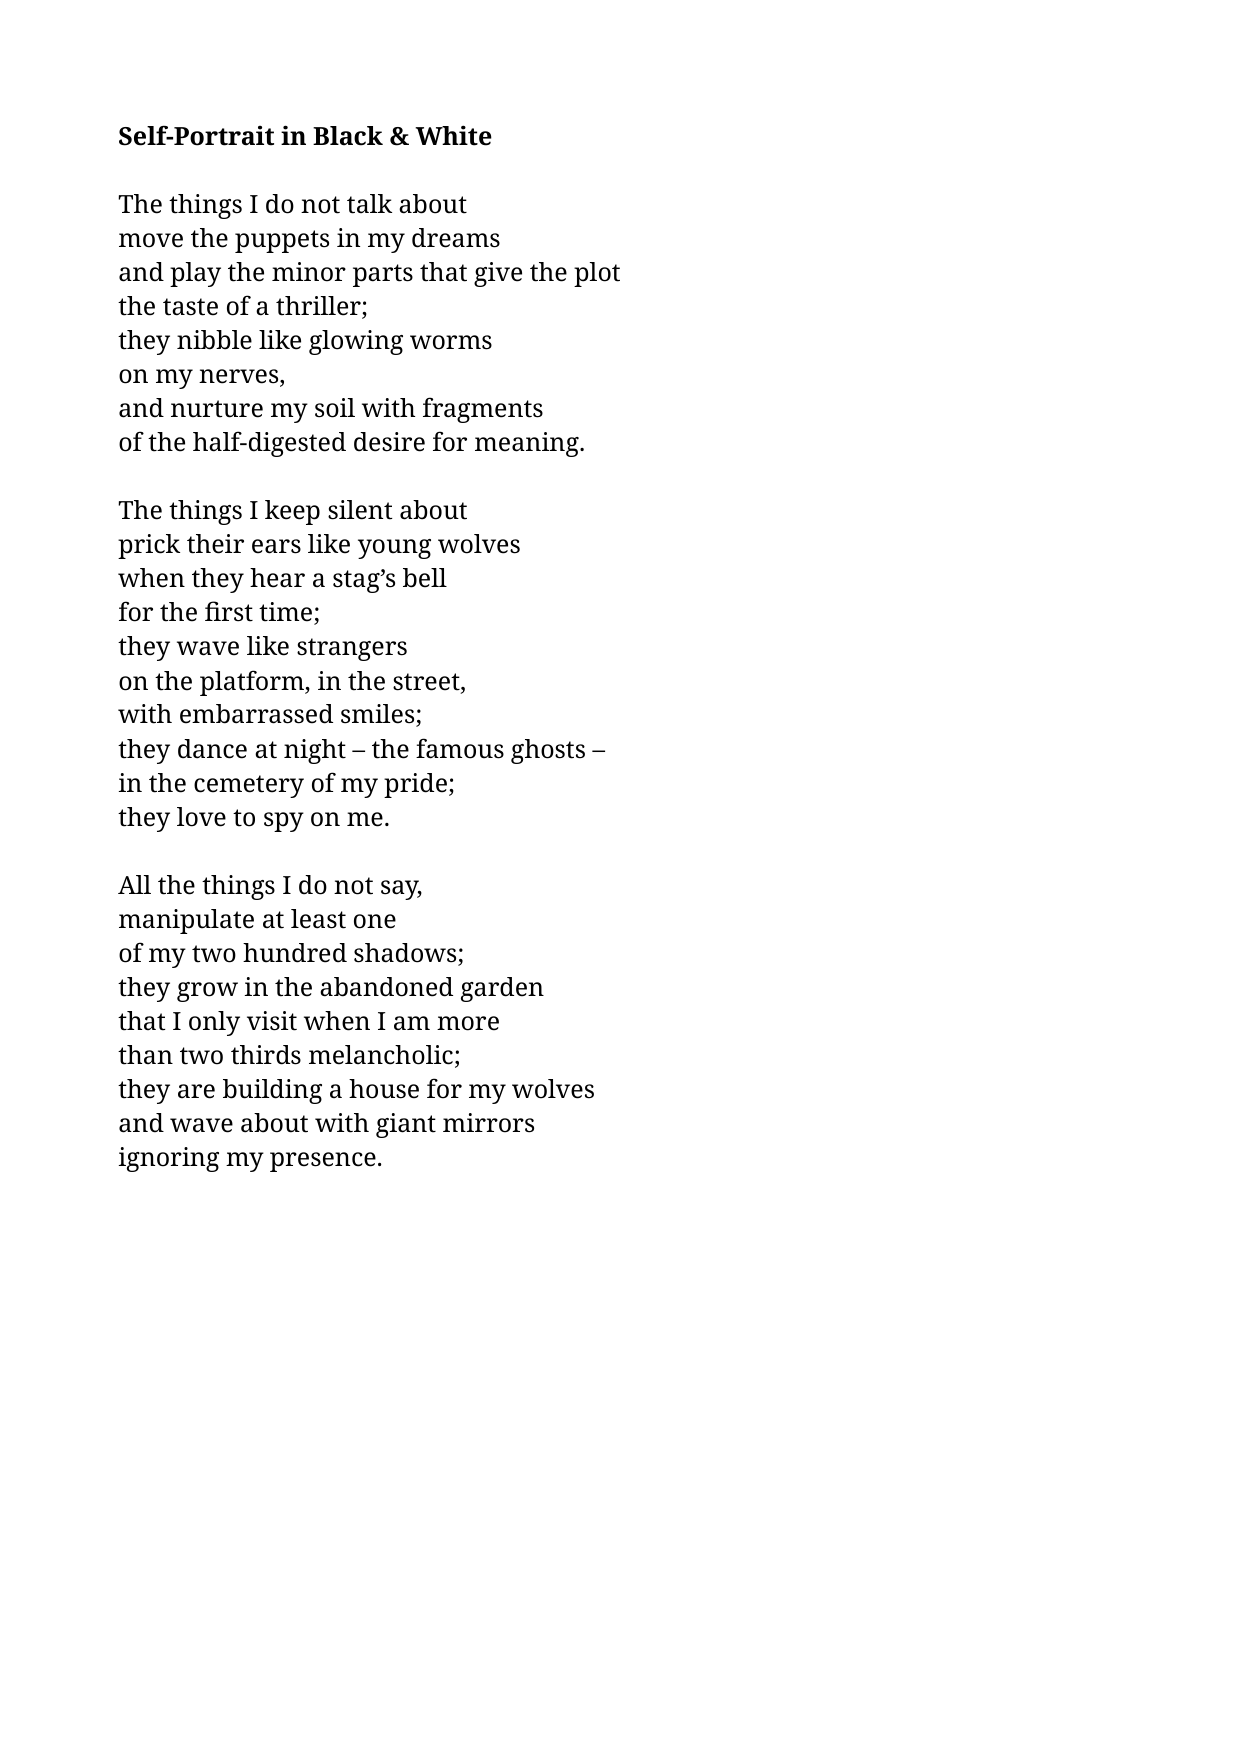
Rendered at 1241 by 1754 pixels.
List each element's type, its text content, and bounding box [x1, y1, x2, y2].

text and wave about with giant mirrors [118, 1106, 1122, 1140]
text they nibble like glowing worms [118, 322, 1122, 357]
text when they hear a stag’s bell [118, 561, 1122, 595]
text of the half-digested desire for meaning. [118, 425, 1122, 459]
text All the things I do not say, [118, 867, 1122, 902]
text than two thirds melancholic; [118, 1038, 1122, 1072]
text The things I do not talk about [118, 186, 1122, 220]
text they love to spy on me. [118, 799, 1122, 833]
text with embarrassed smiles; [118, 697, 1122, 731]
text on the platform, in the street, [118, 663, 1122, 697]
text they dance at night – the famous ghosts – [118, 731, 1122, 765]
text they are building a house for my wolves [118, 1072, 1122, 1106]
text and play the minor parts that give the plot [118, 254, 1122, 288]
text the taste of a thriller; [118, 288, 1122, 322]
text in the cemetery of my pride; [118, 765, 1122, 799]
text they grow in the abandoned garden [118, 970, 1122, 1004]
text for the first time; [118, 595, 1122, 629]
text The things I keep silent about [118, 493, 1122, 527]
text of my two hundred shadows; [118, 936, 1122, 970]
text manipulate at least one [118, 902, 1122, 936]
text ignoring my presence. [118, 1140, 1122, 1174]
text Self-Portrait in Black & White [118, 118, 1122, 152]
text and nurture my soil with fragments [118, 391, 1122, 425]
text prick their ears like young wolves [118, 527, 1122, 561]
text move the puppets in my dreams [118, 220, 1122, 254]
text that I only visit when I am more [118, 1004, 1122, 1038]
text on my nerves, [118, 357, 1122, 391]
text they wave like strangers [118, 629, 1122, 663]
